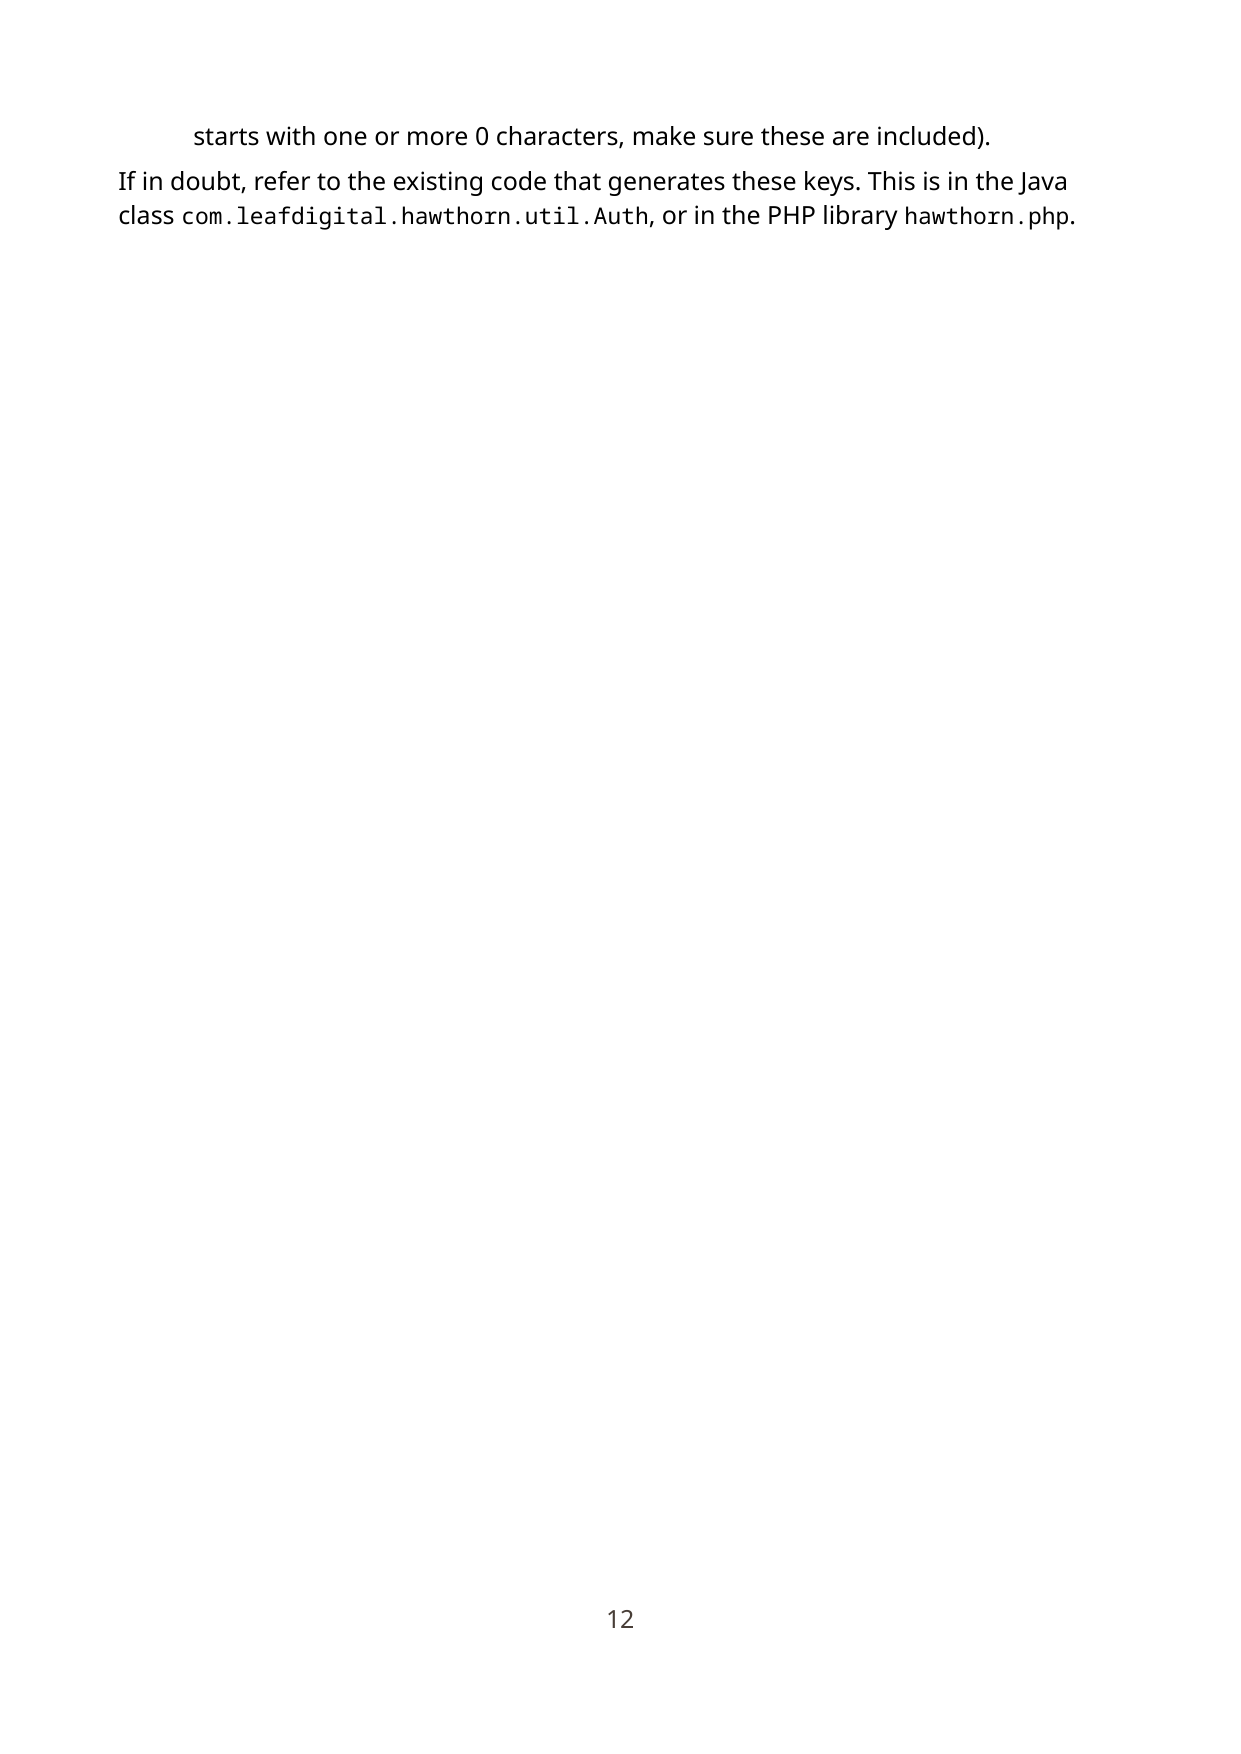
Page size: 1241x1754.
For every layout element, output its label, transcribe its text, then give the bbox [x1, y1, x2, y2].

text If in doubt, refer to the existing code that generates these keys. This is in the Java class com.leafdigital.hawthorn.util.Auth, or in the PHP library hawthorn.php. [118, 164, 1122, 232]
list starts with one or more 0 characters, make sure these are included). [156, 118, 1122, 152]
